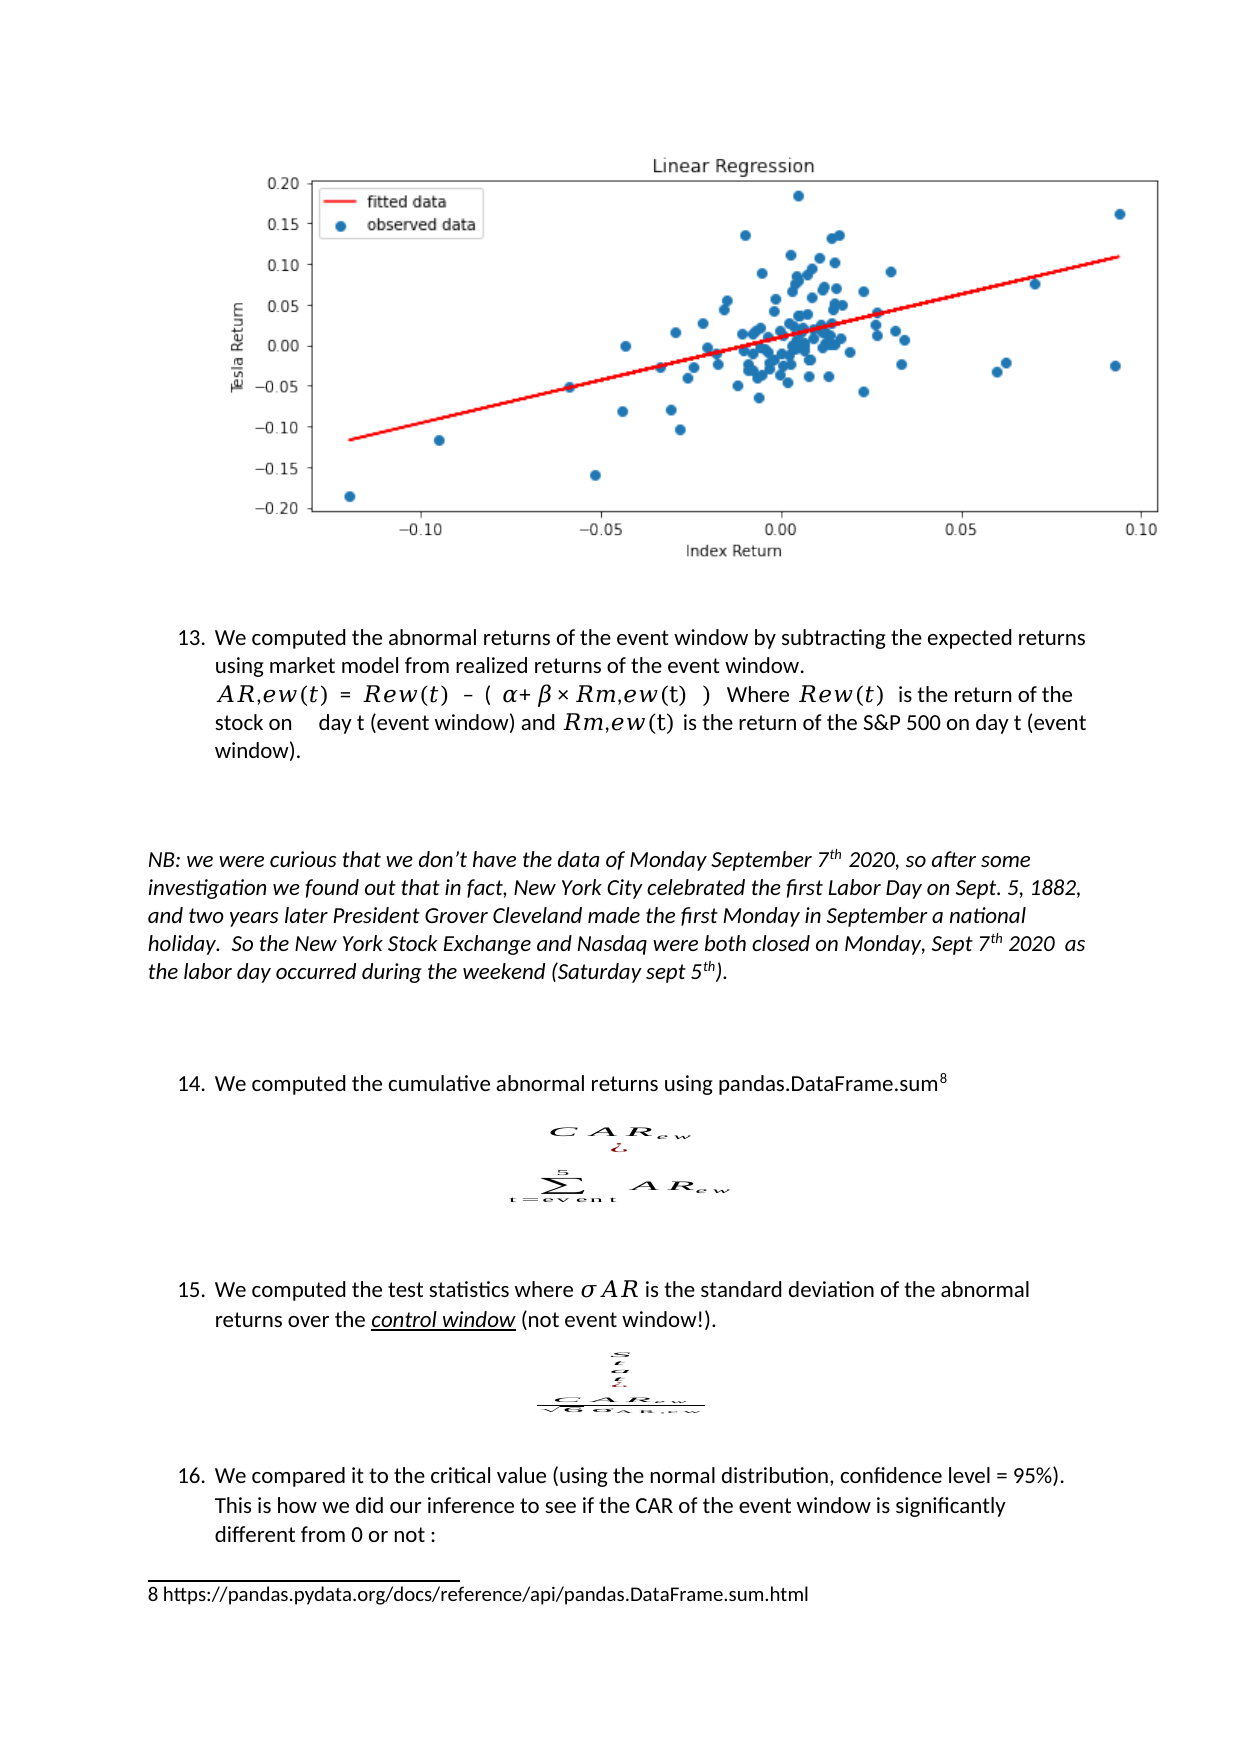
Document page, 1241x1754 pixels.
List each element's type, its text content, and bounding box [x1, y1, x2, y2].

list We compared it to the critical value (using the normal distribution, confidence level = 95%). This is how we did our inference to see if the CAR of the event window is significantly different from 0 or not : [177, 1461, 1093, 1549]
list We computed the cumulative abnormal returns using pandas.DataFrame.sum [177, 1069, 1093, 1097]
list https://pandas.pydata.org/docs/reference/api/pandas.DataFrame.sum.html [148, 1581, 1093, 1606]
list We computed the abnormal returns of the event window by subtracting the expected returns using market model from realized returns of the event window. 𝐴𝑅,𝑒𝑤(𝑡) = 𝑅𝑒𝑤(𝑡) – ( 𝛼+ 𝛽 × 𝑅𝑚,𝑒𝑤(t) ) Where 𝑅𝑒𝑤(𝑡) is the return of the stock on day t (event window) and 𝑅𝑚,𝑒𝑤(t) is the return of the S&P 500 on day t (event window). [177, 623, 1093, 764]
list We computed the test statistics where 𝜎𝐴𝑅 is the standard deviation of the abnormal returns over the control window (not event window!). [177, 1275, 1093, 1333]
text NB: we were curious that we don’t have the data of Monday September 7th 2020, so after some investigation we found out that in fact, New York City celebrated the first Labor Day on Sept. 5, 1882, and two years later President Grover Cleveland made the first Monday in September a national holiday. So the New York Stock Exchange and Nasdaq were both closed on Monday, Sept 7th 2020 as the labor day occurred during the weekend (Saturday sept 5th). [148, 845, 1093, 985]
